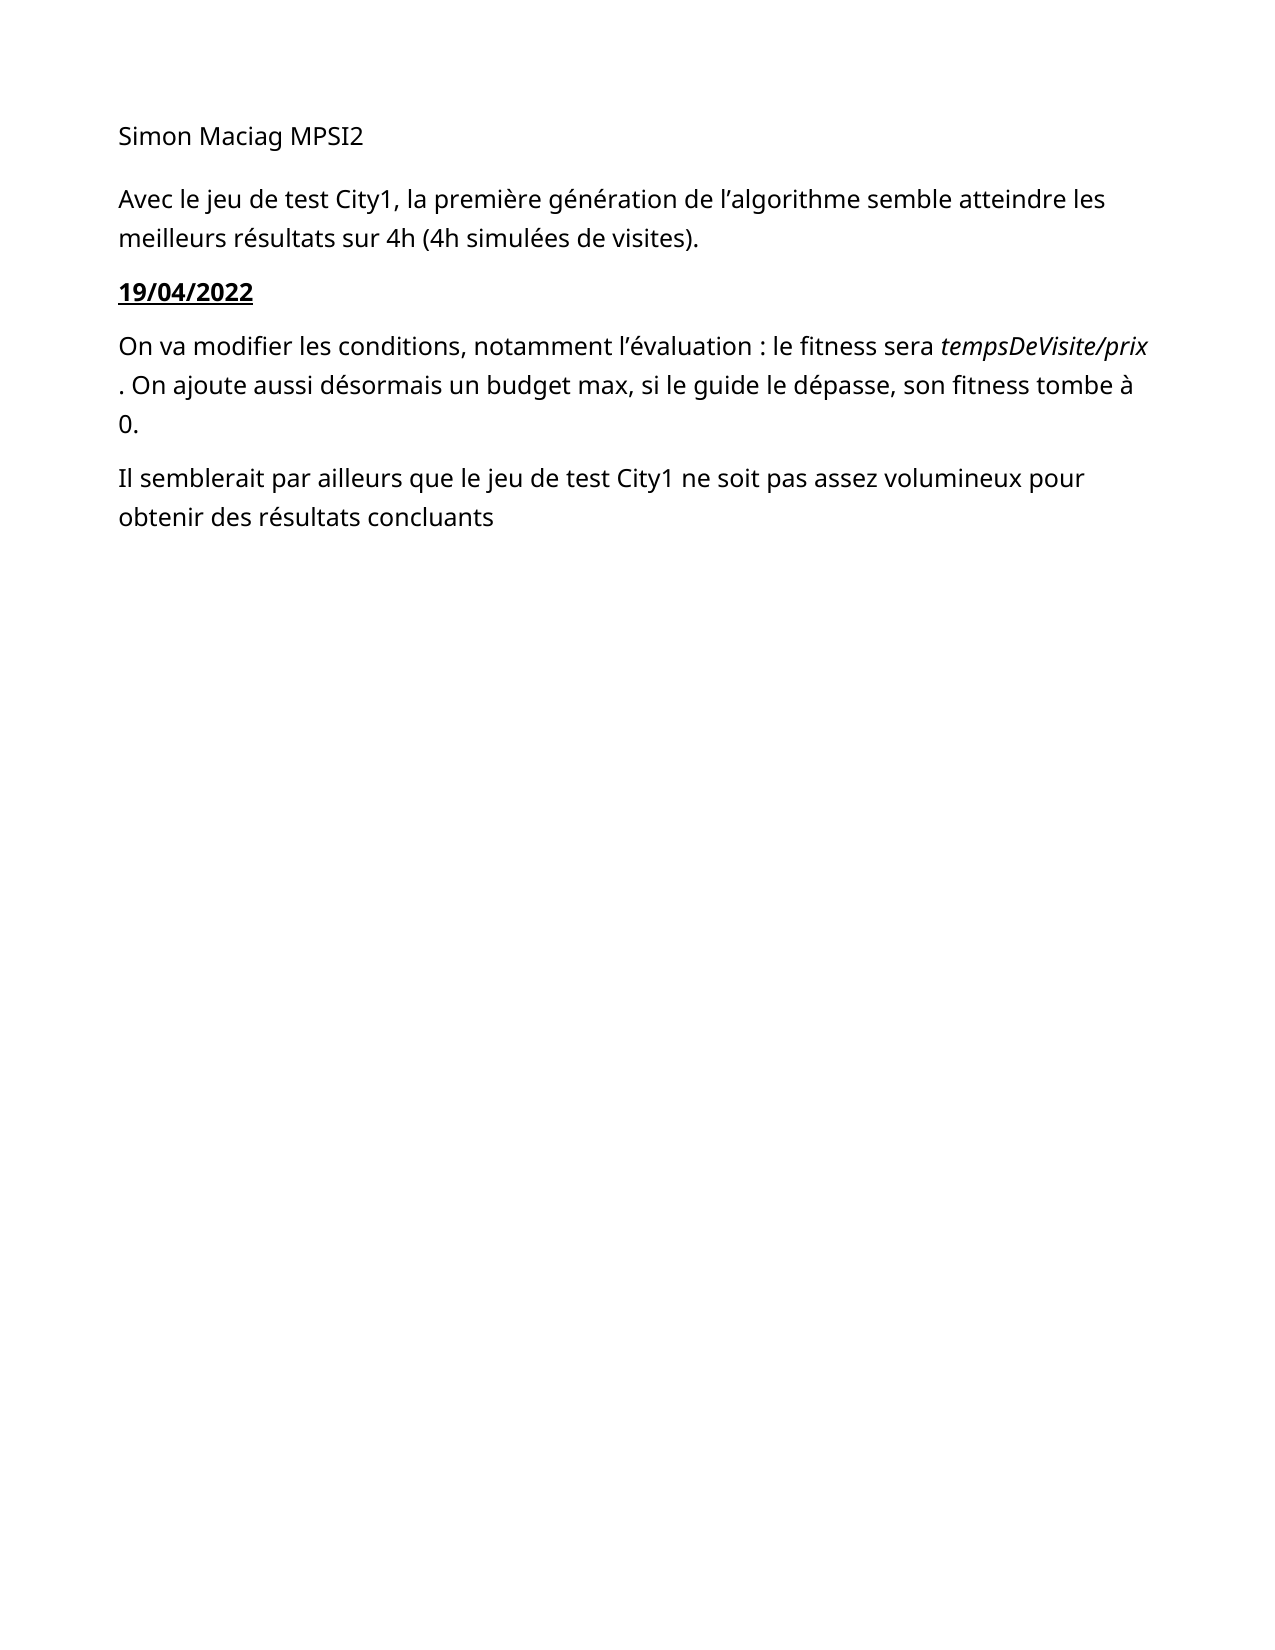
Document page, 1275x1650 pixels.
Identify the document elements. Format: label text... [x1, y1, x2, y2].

text On va modifier les conditions, notamment l’évaluation : le fitness sera tempsDeVisite/prix . On ajoute aussi désormais un budget max, si le guide le dépasse, son fitness tombe à 0. [118, 328, 1157, 441]
text 19/04/2022 [118, 274, 1157, 309]
text Avec le jeu de test City1, la première génération de l’algorithme semble atteindre les meilleurs résultats sur 4h (4h simulées de visites). [118, 182, 1157, 255]
text Il semblerait par ailleurs que le jeu de test City1 ne soit pas assez volumineux pour obtenir des résultats concluants [118, 460, 1157, 534]
